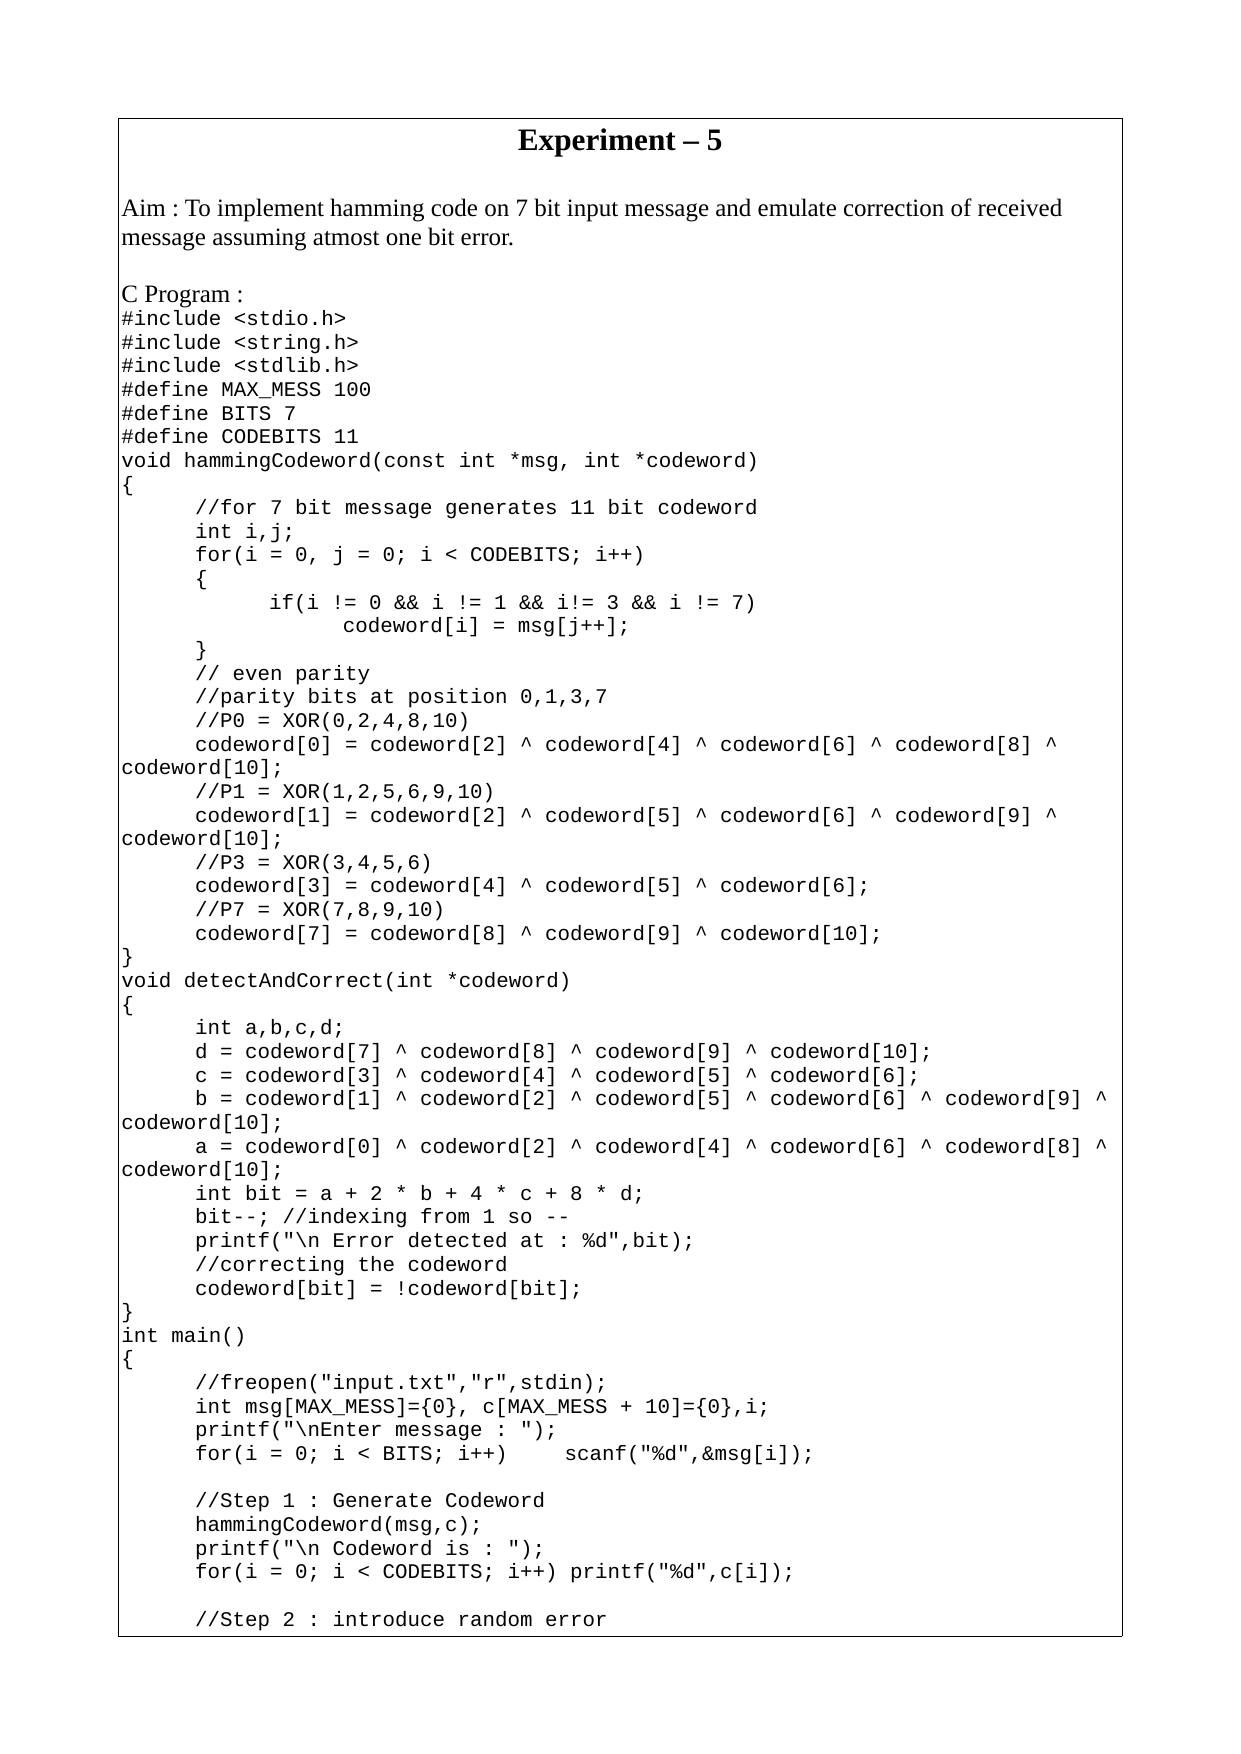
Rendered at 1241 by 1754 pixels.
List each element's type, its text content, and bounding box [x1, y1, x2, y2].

text Experiment – 5 [121, 121, 1119, 157]
text //for 7 bit message generates 11 bit codeword [121, 497, 1119, 521]
text void hammingCodeword(const int *msg, int *codeword) [121, 450, 1119, 473]
text codeword[1] = codeword[2] ^ codeword[5] ^ codeword[6] ^ codeword[9] ^ codeword[10]; [121, 804, 1119, 852]
text hammingCodeword(msg,c); [121, 1514, 1119, 1538]
text codeword[i] = msg[j++]; [121, 615, 1119, 639]
text #include <stdlib.h> [121, 355, 1119, 379]
text int a,b,c,d; [121, 1017, 1119, 1041]
text //parity bits at position 0,1,3,7 [121, 686, 1119, 710]
text // even parity [121, 663, 1119, 686]
text int bit = a + 2 * b + 4 * c + 8 * d; [121, 1183, 1119, 1207]
text if(i != 0 && i != 1 && i!= 3 && i != 7) [121, 592, 1119, 615]
text int i,j; [121, 521, 1119, 544]
text a = codeword[0] ^ codeword[2] ^ codeword[4] ^ codeword[6] ^ codeword[8] ^ codeword[10]; [121, 1136, 1119, 1183]
text } [121, 639, 1119, 663]
text c = codeword[3] ^ codeword[4] ^ codeword[5] ^ codeword[6]; [121, 1065, 1119, 1088]
text codeword[bit] = !codeword[bit]; [121, 1277, 1119, 1301]
text //freopen("input.txt","r",stdin); [121, 1372, 1119, 1396]
text Aim : To implement hamming code on 7 bit input message and emulate correction of received message assuming atmost one bit error. [121, 193, 1119, 251]
text codeword[0] = codeword[2] ^ codeword[4] ^ codeword[6] ^ codeword[8] ^ codeword[10]; [121, 734, 1119, 781]
text //P1 = XOR(1,2,5,6,9,10) [121, 781, 1119, 804]
text #define MAX_MESS 100 [121, 379, 1119, 403]
text C Program : [121, 279, 1119, 308]
text { [121, 1348, 1119, 1372]
text #define BITS 7 [121, 403, 1119, 426]
text } [121, 946, 1119, 970]
text codeword[7] = codeword[8] ^ codeword[9] ^ codeword[10]; [121, 923, 1119, 946]
text } [121, 1301, 1119, 1325]
text { [121, 568, 1119, 592]
text //P0 = XOR(0,2,4,8,10) [121, 710, 1119, 734]
text #define CODEBITS 11 [121, 426, 1119, 450]
text printf("\n Error detected at : %d",bit); [121, 1230, 1119, 1254]
text //Step 2 : introduce random error [121, 1608, 1119, 1632]
text printf("\nEnter message : "); [121, 1419, 1119, 1443]
text d = codeword[7] ^ codeword[8] ^ codeword[9] ^ codeword[10]; [121, 1041, 1119, 1065]
text for(i = 0; i < BITS; i++) scanf("%d",&msg[i]); [121, 1443, 1119, 1467]
text #include <stdio.h> [121, 308, 1119, 332]
text for(i = 0, j = 0; i < CODEBITS; i++) [121, 544, 1119, 568]
text //correcting the codeword [121, 1254, 1119, 1277]
text printf("\n Codeword is : "); [121, 1538, 1119, 1561]
text { [121, 994, 1119, 1017]
text int msg[MAX_MESS]={0}, c[MAX_MESS + 10]={0},i; [121, 1396, 1119, 1419]
text for(i = 0; i < CODEBITS; i++) printf("%d",c[i]); [121, 1561, 1119, 1585]
text bit--; //indexing from 1 so -- [121, 1207, 1119, 1230]
text //P7 = XOR(7,8,9,10) [121, 899, 1119, 923]
text codeword[3] = codeword[4] ^ codeword[5] ^ codeword[6]; [121, 876, 1119, 899]
text { [121, 473, 1119, 497]
text //Step 1 : Generate Codeword [121, 1490, 1119, 1514]
text #include <string.h> [121, 332, 1119, 355]
text b = codeword[1] ^ codeword[2] ^ codeword[5] ^ codeword[6] ^ codeword[9] ^ codeword[10]; [121, 1088, 1119, 1136]
text int main() [121, 1325, 1119, 1348]
text void detectAndCorrect(int *codeword) [121, 970, 1119, 994]
text //P3 = XOR(3,4,5,6) [121, 852, 1119, 876]
